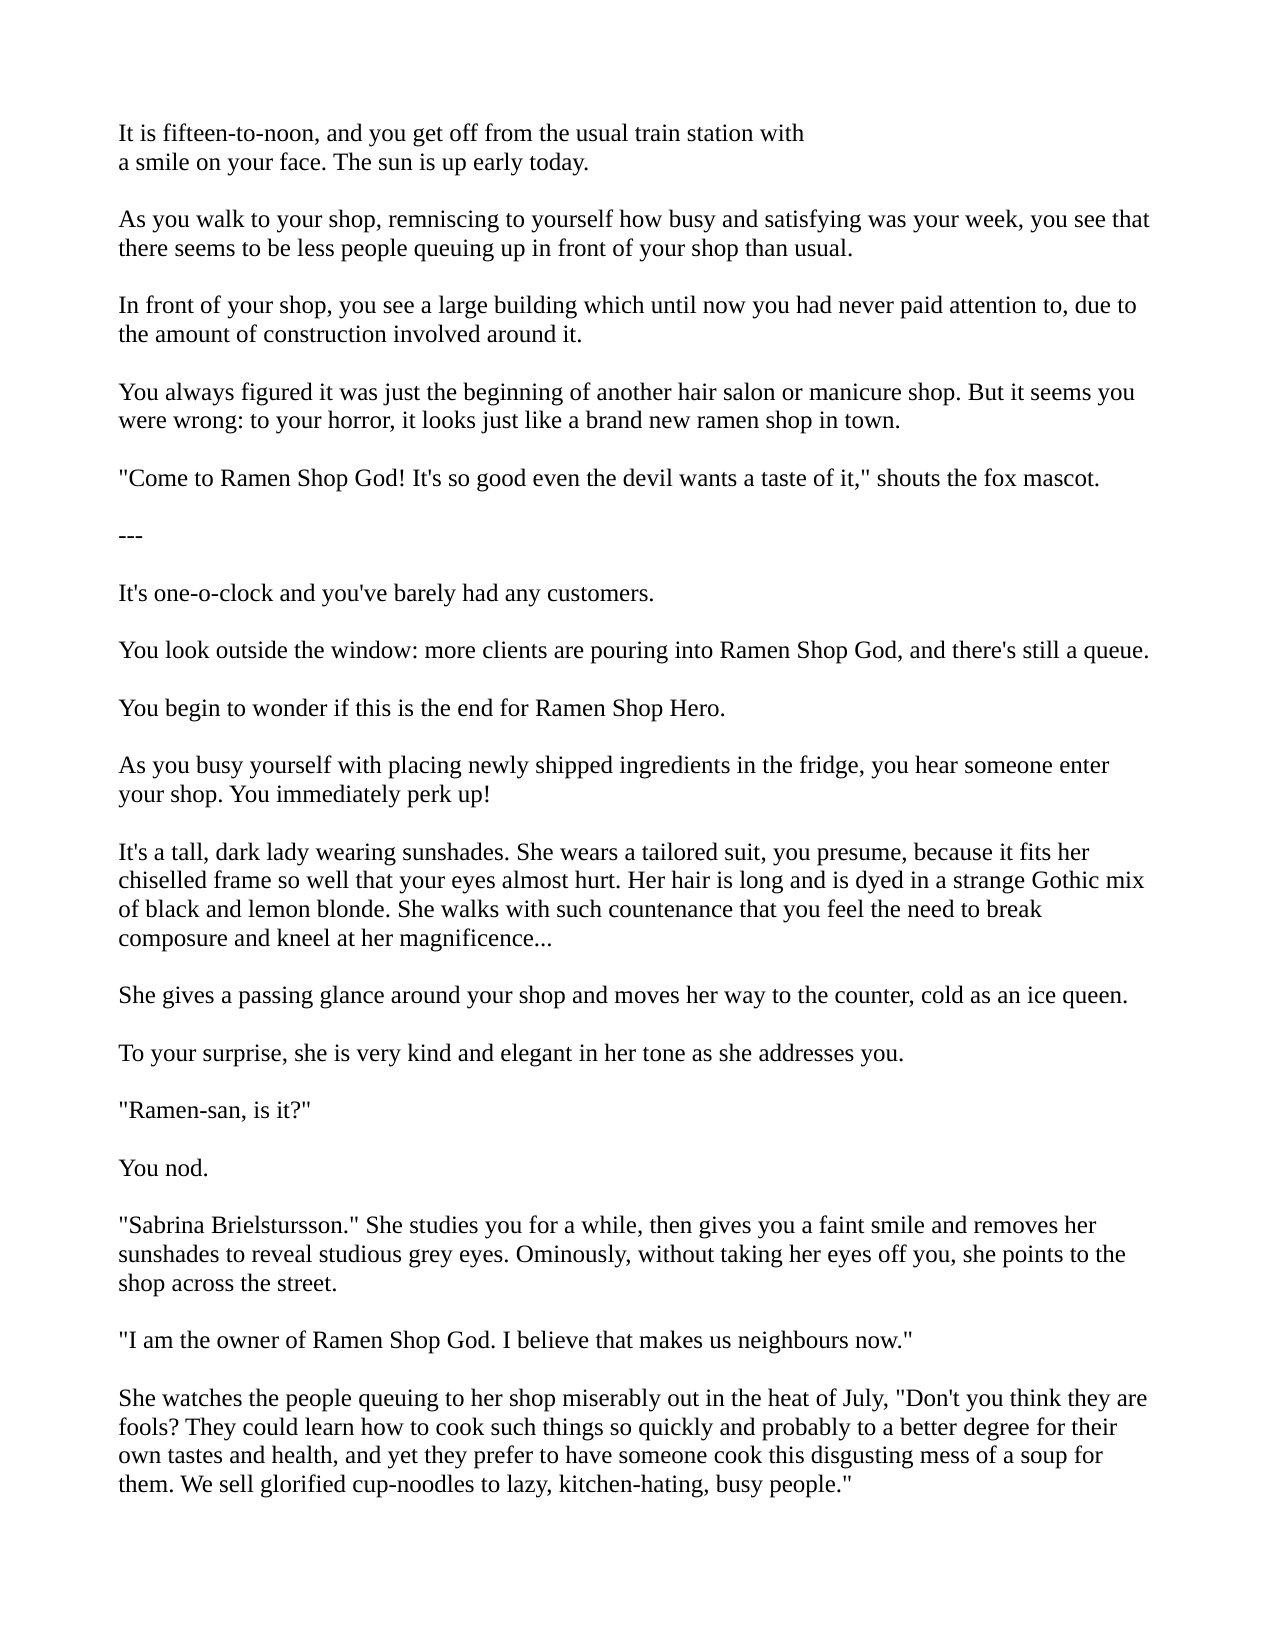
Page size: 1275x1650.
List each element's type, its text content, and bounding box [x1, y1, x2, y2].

text In front of your shop, you see a large building which until now you had never paid attention to, due to the amount of construction involved around it. [118, 291, 1157, 348]
text a smile on your face. The sun is up early today. [118, 147, 1157, 176]
text It's one-o-clock and you've barely had any customers. [118, 578, 1157, 607]
text As you walk to your shop, remniscing to yourself how busy and satisfying was your week, you see that there seems to be less people queuing up in front of your shop than usual. [118, 204, 1157, 262]
text She gives a passing glance around your shop and moves her way to the counter, cold as an ice queen. [118, 981, 1157, 1009]
text --- [118, 521, 1157, 549]
text To your surprise, she is very kind and elegant in her tone as she addresses you. [118, 1038, 1157, 1067]
text "I am the owner of Ramen Shop God. I believe that makes us neighbours now." [118, 1326, 1157, 1354]
text It's a tall, dark lady wearing sunshades. She wears a tailored suit, you presume, because it fits her chiselled frame so well that your eyes almost hurt. Her hair is long and is dyed in a strange Gothic mix of black and lemon blonde. She walks with such countenance that you feel the need to break composure and kneel at her magnificence... [118, 837, 1157, 952]
text As you busy yourself with placing newly shipped ingredients in the fridge, you hear someone enter your shop. You immediately perk up! [118, 751, 1157, 808]
text It is fifteen-to-noon, and you get off from the usual train station with [118, 118, 1157, 147]
text You always figured it was just the beginning of another hair salon or manicure shop. But it seems you were wrong: to your horror, it looks just like a brand new ramen shop in town. [118, 377, 1157, 434]
text "Come to Ramen Shop God! It's so good even the devil wants a taste of it," shouts the fox mascot. [118, 463, 1157, 492]
text "Ramen-san, is it?" [118, 1096, 1157, 1124]
text You nod. [118, 1153, 1157, 1182]
text "Sabrina Brielstursson." She studies you for a while, then gives you a faint smile and removes her sunshades to reveal studious grey eyes. Ominously, without taking her eyes off you, she points to the shop across the street. [118, 1211, 1157, 1297]
text You look outside the window: more clients are pouring into Ramen Shop God, and there's still a queue. [118, 636, 1157, 664]
text She watches the people queuing to her shop miserably out in the heat of July, "Don't you think they are fools? They could learn how to cook such things so quickly and probably to a better degree for their own tastes and health, and yet they prefer to have someone cook this disgusting mess of a soup for them. We sell glorified cup-noodles to lazy, kitchen-hating, busy people." [118, 1383, 1157, 1498]
text You begin to wonder if this is the end for Ramen Shop Hero. [118, 693, 1157, 722]
